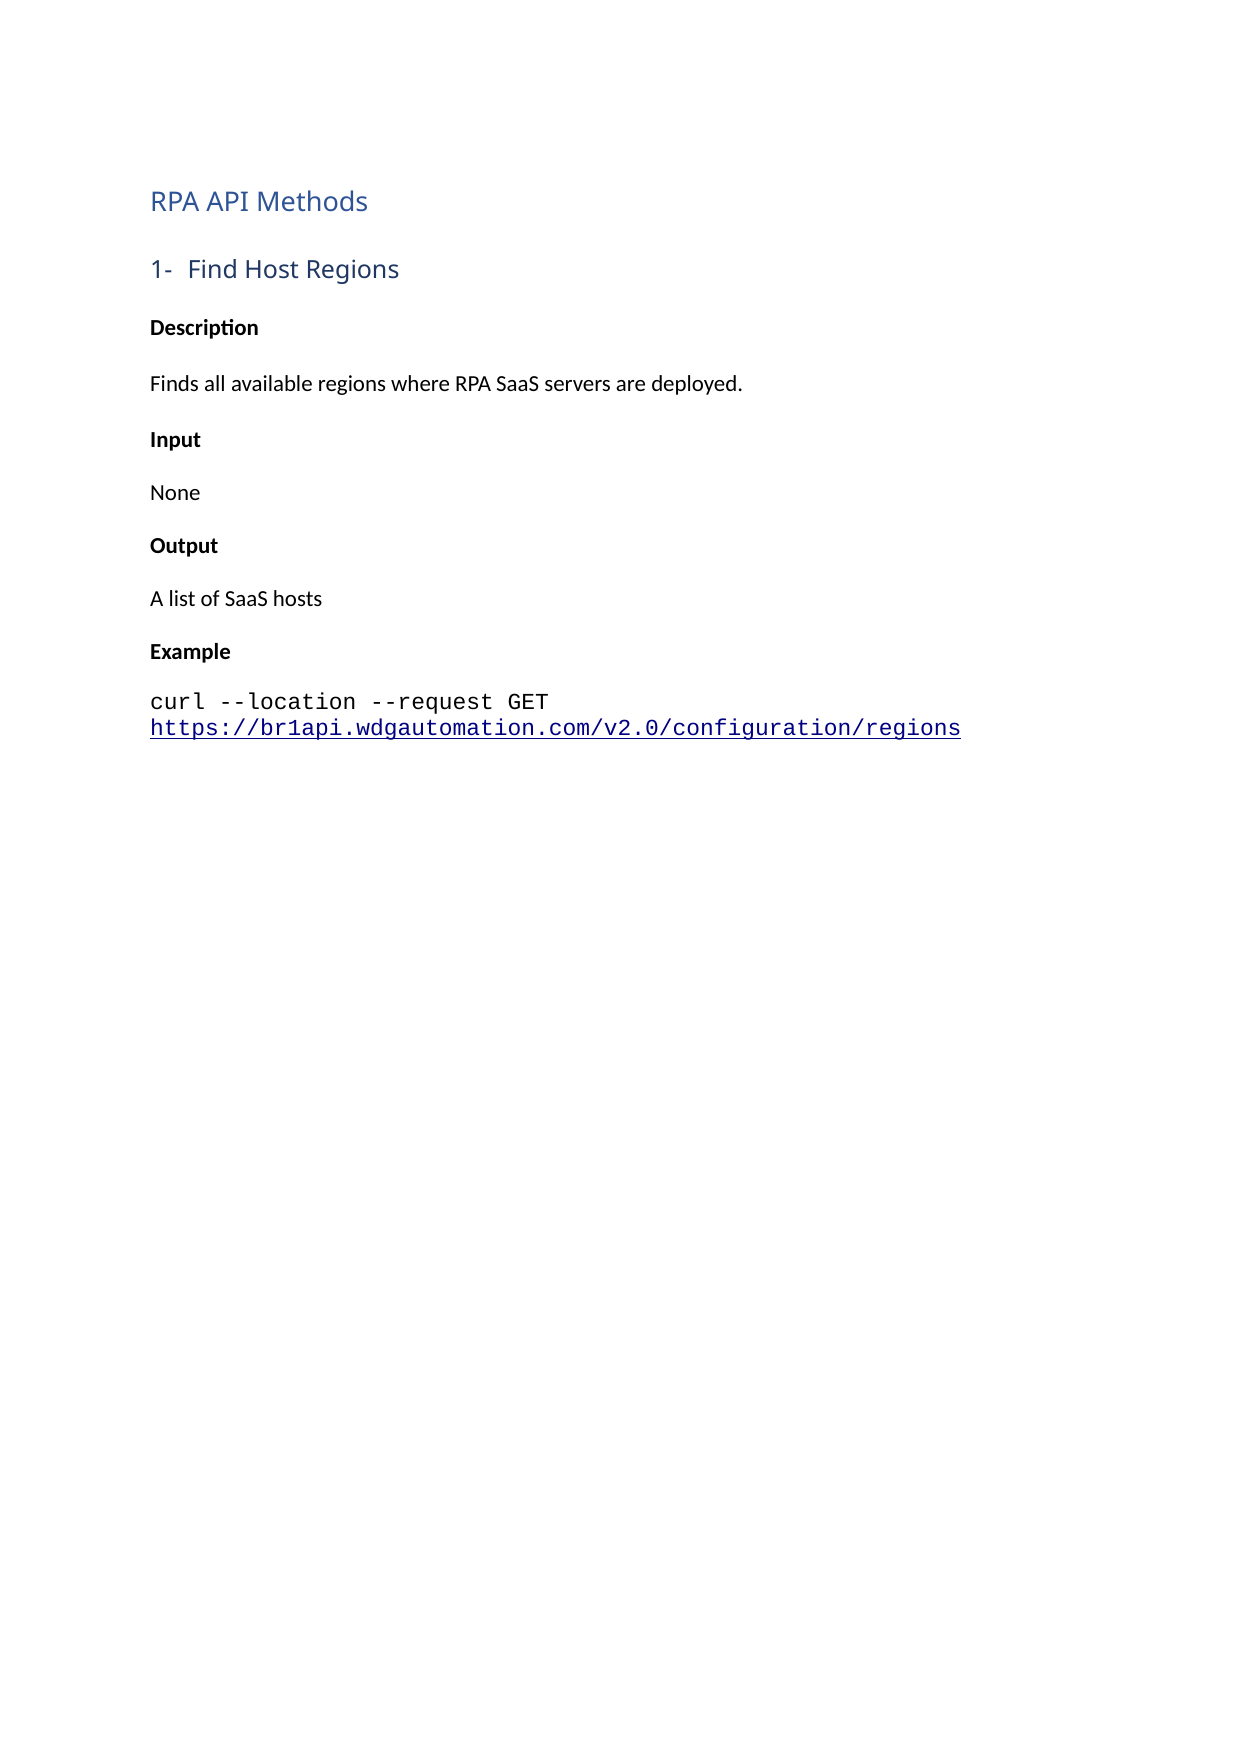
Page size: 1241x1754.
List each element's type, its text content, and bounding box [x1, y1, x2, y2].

text Output [150, 531, 1090, 559]
text Description [150, 313, 1090, 341]
text A list of SaaS hosts [150, 584, 1090, 612]
subtitle RPA API Methods [150, 182, 1090, 219]
text Example [150, 637, 1090, 666]
subtitle Find Host Regions [150, 251, 1090, 285]
text Input [150, 425, 1090, 453]
text curl --location --request GET https://br1api.wdgautomation.com/v2.0/configuration/regions [150, 691, 1090, 742]
text Finds all available regions where RPA SaaS servers are deployed. [150, 369, 1090, 397]
text None [150, 478, 1090, 506]
